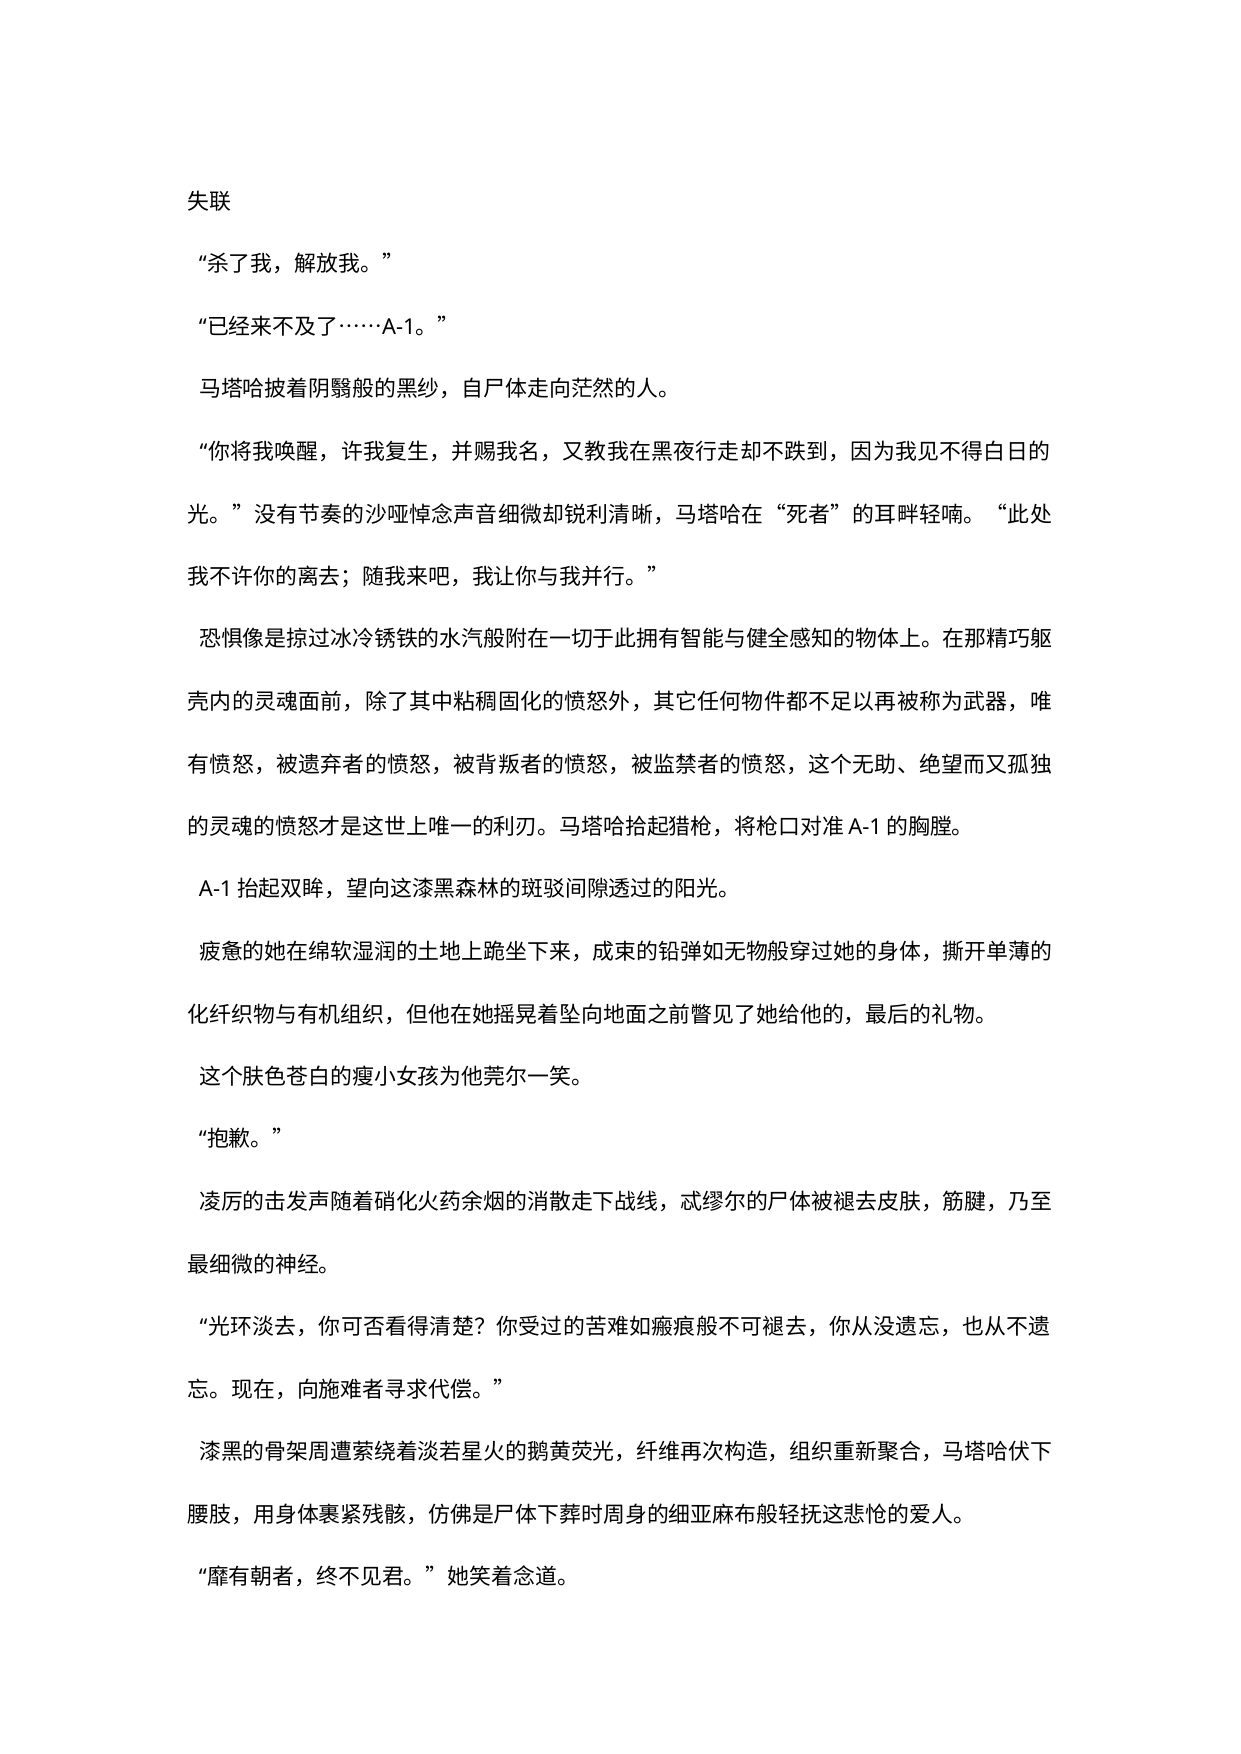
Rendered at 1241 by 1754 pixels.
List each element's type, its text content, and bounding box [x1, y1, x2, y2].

text 漆黑的骨架周遭萦绕着淡若星火的鹅黄荧光，纤维再次构造，组织重新聚合，马塔哈伏下腰肢，用身体裹紧残骸，仿佛是尸体下葬时周身的细亚麻布般轻抚这悲怆的爱人。 [187, 1408, 1053, 1533]
text 疲惫的她在绵软湿润的土地上跪坐下来，成束的铅弹如无物般穿过她的身体，撕开单薄的化纤织物与有机组织，但他在她摇晃着坠向地面之前瞥见了她给他的，最后的礼物。 [187, 908, 1053, 1033]
text 马塔哈披着阴翳般的黑纱，自尸体走向茫然的人。 [187, 346, 1053, 408]
text A-1抬起双眸，望向这漆黑森林的斑驳间隙透过的阳光。 [187, 846, 1053, 908]
text “已经来不及了……A-1。” [187, 283, 1053, 346]
text 失联 [187, 158, 1053, 221]
text 恐惧像是掠过冰冷锈铁的水汽般附在一切于此拥有智能与健全感知的物体上。在那精巧躯壳内的灵魂面前，除了其中粘稠固化的愤怒外，其它任何物件都不足以再被称为武器，唯有愤怒，被遗弃者的愤怒，被背叛者的愤怒，被监禁者的愤怒，这个无助、绝望而又孤独的灵魂的愤怒才是这世上唯一的利刃。马塔哈拾起猎枪，将枪口对准A-1的胸膛。 [187, 596, 1053, 846]
text “抱歉。” [187, 1096, 1053, 1158]
text “靡有朝者，终不见君。”她笑着念道。 [187, 1533, 1053, 1596]
text “杀了我，解放我。” [187, 221, 1053, 283]
text “你将我唤醒，许我复生，并赐我名，又教我在黑夜行走却不跌到，因为我见不得白日的光。”没有节奏的沙哑悼念声音细微却锐利清晰，马塔哈在“死者”的耳畔轻喃。“此处，我不许你的离去；随我来吧，我让你与我并行。” [187, 408, 1053, 596]
text 凌厉的击发声随着硝化火药余烟的消散走下战线，忒缪尔的尸体被褪去皮肤，筋腱，乃至最细微的神经。 [187, 1158, 1053, 1283]
text “光环淡去，你可否看得清楚？你受过的苦难如瘢痕般不可褪去，你从没遗忘，也从不遗忘。现在，向施难者寻求代偿。” [187, 1283, 1053, 1408]
text 这个肤色苍白的瘦小女孩为他莞尔一笑。 [187, 1033, 1053, 1096]
